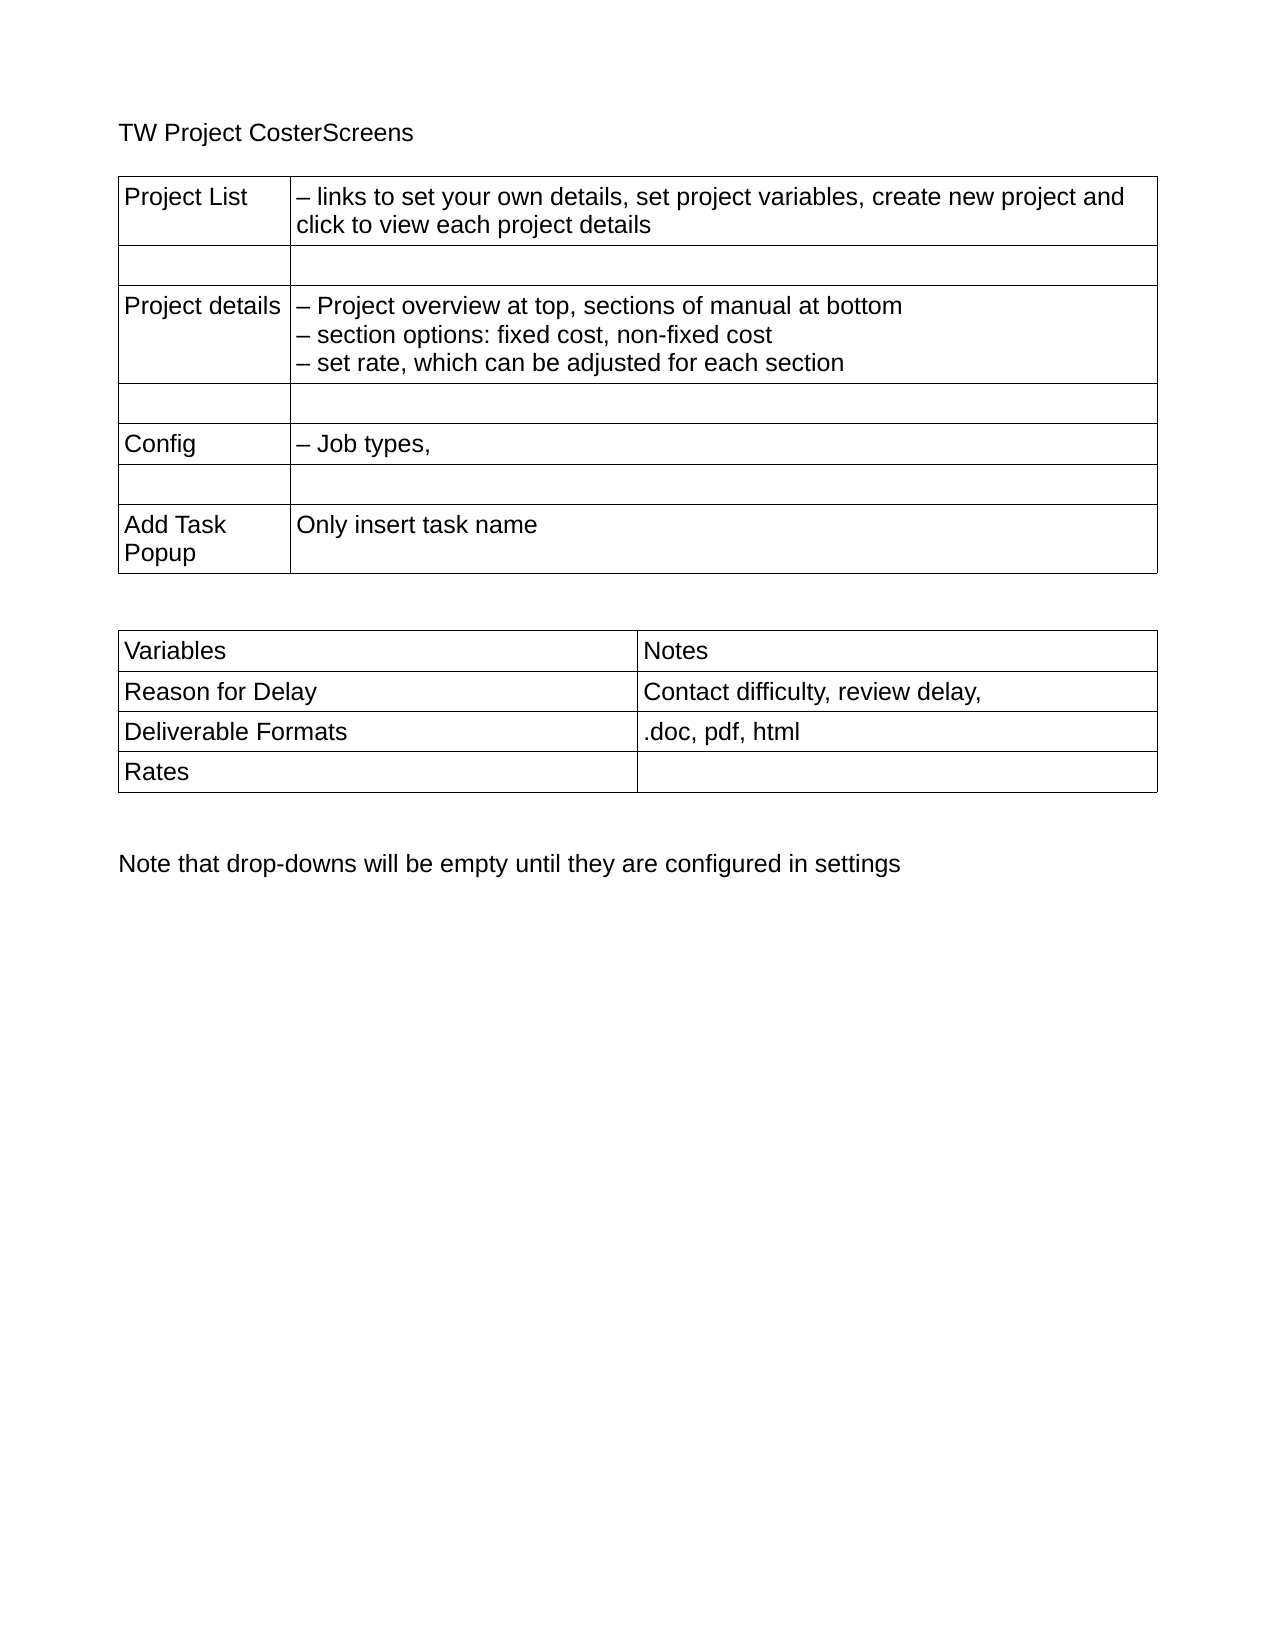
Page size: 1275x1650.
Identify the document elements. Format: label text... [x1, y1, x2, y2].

table_cell [119, 465, 290, 504]
table_cell – Project overview at top, sections of manual at bottom – section options: fixed cost, non-fixed cost – set rate, which can be adjusted for each section [291, 286, 1157, 383]
table_cell Rates [119, 752, 637, 792]
table_cell Only insert task name [291, 505, 1157, 573]
table_cell Deliverable Formats [119, 712, 637, 751]
table_header Project List [119, 177, 290, 245]
table_cell – Job types, [291, 424, 1157, 463]
table_header Variables [119, 631, 637, 671]
table_cell [291, 465, 1157, 504]
table_header Notes [638, 631, 1157, 671]
table_cell [119, 246, 290, 285]
text Note that drop-downs will be empty until they are configured in settings [118, 849, 1157, 878]
table_cell [291, 246, 1157, 285]
text TW Project CosterScreens [118, 118, 1157, 147]
table_cell Config [119, 424, 290, 463]
table_cell [119, 384, 290, 423]
table_cell Add Task Popup [119, 505, 290, 573]
table_cell [291, 384, 1157, 423]
table_cell .doc, pdf, html [638, 712, 1157, 751]
table_cell Reason for Delay [119, 672, 637, 711]
table_header – links to set your own details, set project variables, create new project and click to view each project details [291, 177, 1157, 245]
table_cell Project details [119, 286, 290, 383]
table_cell [638, 752, 1157, 792]
table_cell Contact difficulty, review delay, [638, 672, 1157, 711]
